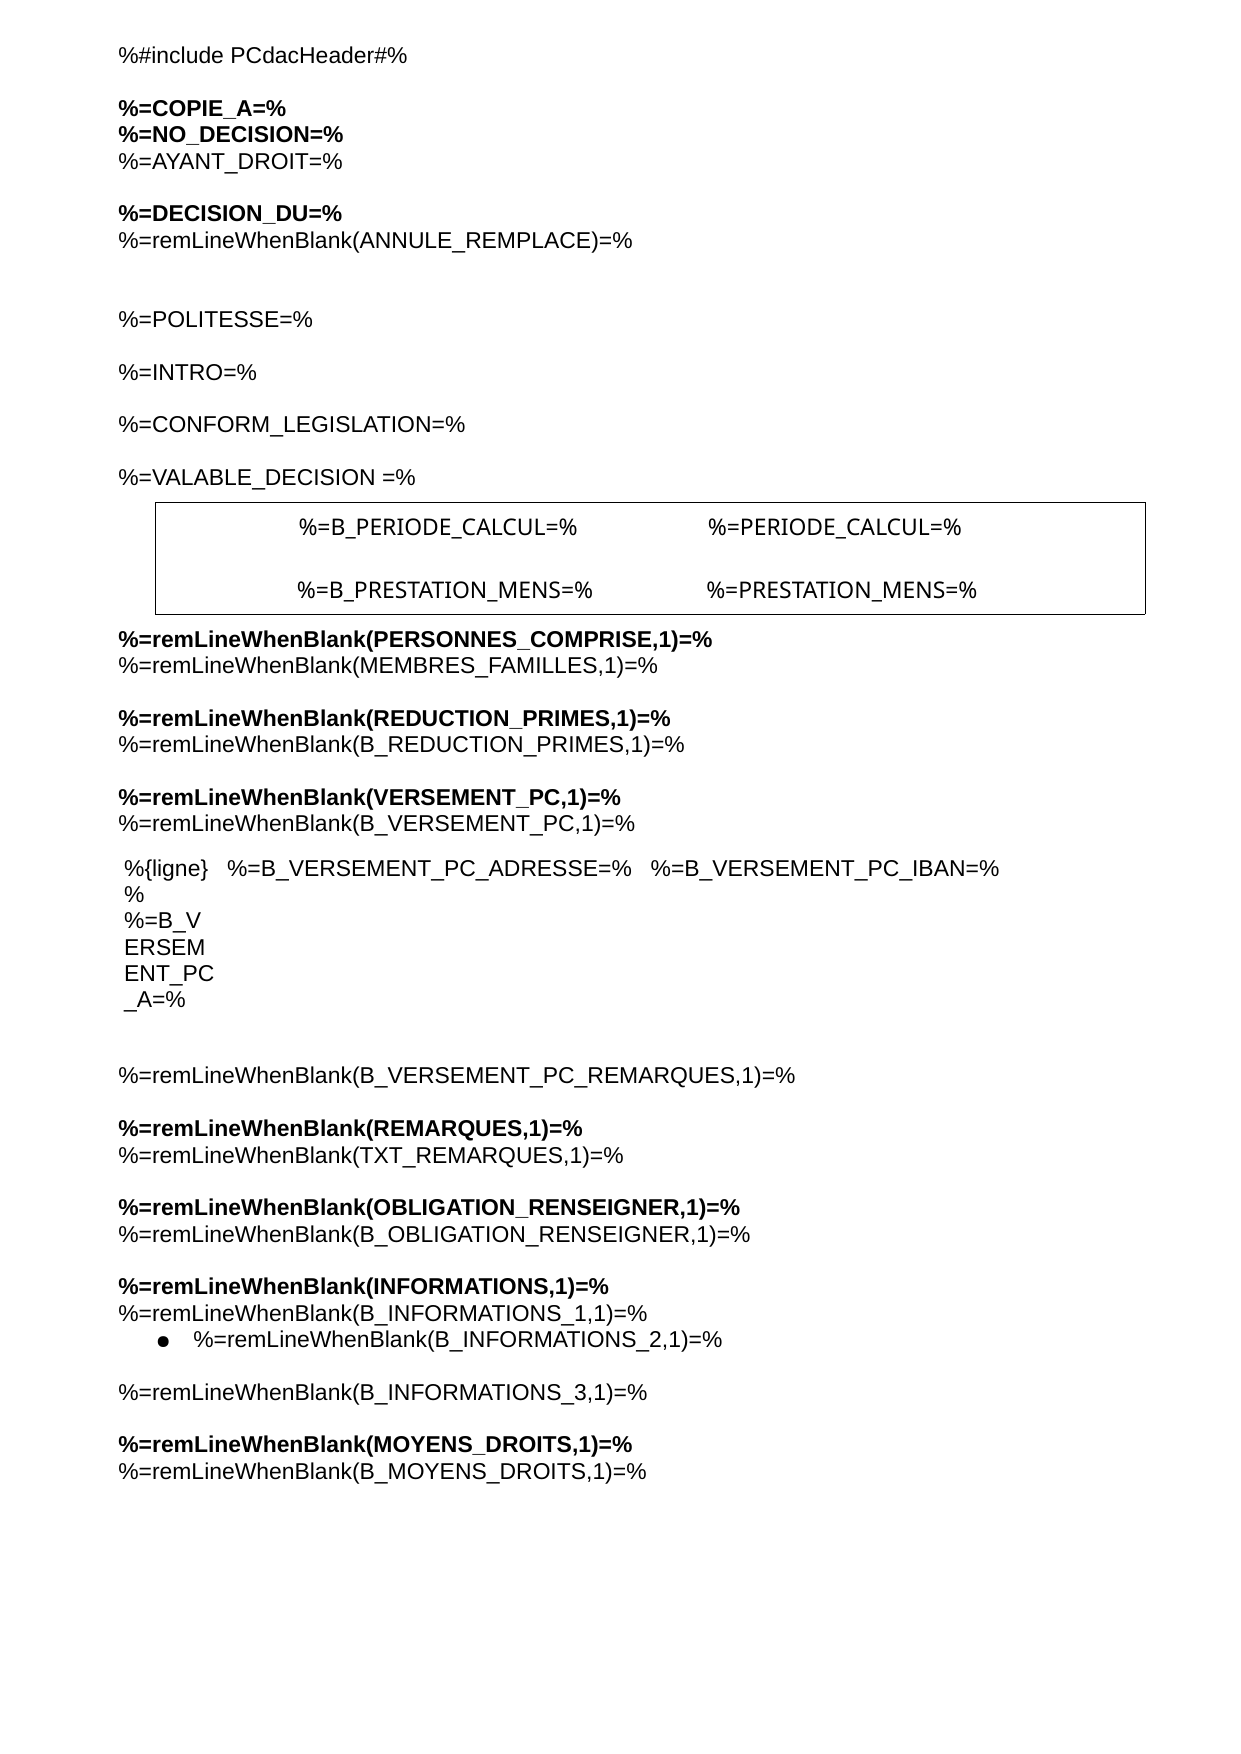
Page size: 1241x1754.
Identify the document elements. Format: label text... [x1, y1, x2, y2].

text %=remLineWhenBlank(B_VERSEMENT_PC_REMARQUES,1)=% [118, 1062, 1182, 1089]
text %=remLineWhenBlank(REMARQUES,1)=% [118, 1115, 1182, 1142]
text %=DECISION_DU=% [118, 200, 1182, 227]
text %=remLineWhenBlank(B_OBLIGATION_RENSEIGNER,1)=% [118, 1221, 1182, 1247]
text %=remLineWhenBlank(REDUCTION_PRIMES,1)=% [118, 705, 1182, 731]
text %=remLineWhenBlank(MOYENS_DROITS,1)=% [118, 1431, 1182, 1458]
text %=remLineWhenBlank(B_INFORMATIONS_3,1)=% [118, 1379, 1182, 1405]
list %=remLineWhenBlank(B_INFORMATIONS_2,1)=% [156, 1326, 1182, 1352]
text %=CONFORM_LEGISLATION=% [118, 411, 1182, 437]
text %=VALABLE_DECISION =% [118, 464, 1182, 490]
text %=remLineWhenBlank(ANNULE_REMPLACE)=% [118, 227, 1182, 253]
text %=INTRO=% [118, 358, 1182, 385]
text %=NO_DECISION=% [118, 121, 1182, 148]
text %=remLineWhenBlank(TXT_REMARQUES,1)=% [118, 1142, 1182, 1168]
text %=COPIE_A=% [118, 95, 1182, 121]
text %=remLineWhenBlank(B_INFORMATIONS_1,1)=% [118, 1300, 1182, 1326]
text %=B_PRESTATION_MENS=% %=PRESTATION_MENS=% [164, 573, 1136, 605]
text %=remLineWhenBlank(VERSEMENT_PC,1)=% [118, 784, 1182, 810]
text %=POLITESSE=% [118, 306, 1182, 358]
text %=remLineWhenBlank(B_MOYENS_DROITS,1)=% [118, 1458, 1182, 1484]
table_cell %=B_VERSEMENT_PC_ADRESSE=% [221, 849, 644, 1045]
text %=AYANT_DROIT=% [118, 148, 1182, 174]
text %=remLineWhenBlank(OBLIGATION_RENSEIGNER,1)=% [118, 1194, 1182, 1221]
text %=remLineWhenBlank(PERSONNES_COMPRISE,1)=% [118, 490, 1182, 652]
table_cell %=B_VERSEMENT_PC_IBAN=% [645, 849, 1182, 1045]
text %=remLineWhenBlank(MEMBRES_FAMILLES,1)=% [118, 652, 1182, 678]
table_cell %{ligne}%%=B_VERSEMENT_PC_A=% [118, 849, 221, 1045]
text %=remLineWhenBlank(INFORMATIONS,1)=% [118, 1273, 1182, 1300]
text %=B_PERIODE_CALCUL=% %=PERIODE_CALCUL=% [164, 511, 1136, 542]
text %=remLineWhenBlank(B_VERSEMENT_PC,1)=% [118, 810, 1182, 836]
text %#include PCdacHeader#% [118, 42, 1182, 68]
text %=remLineWhenBlank(B_REDUCTION_PRIMES,1)=% [118, 731, 1182, 757]
